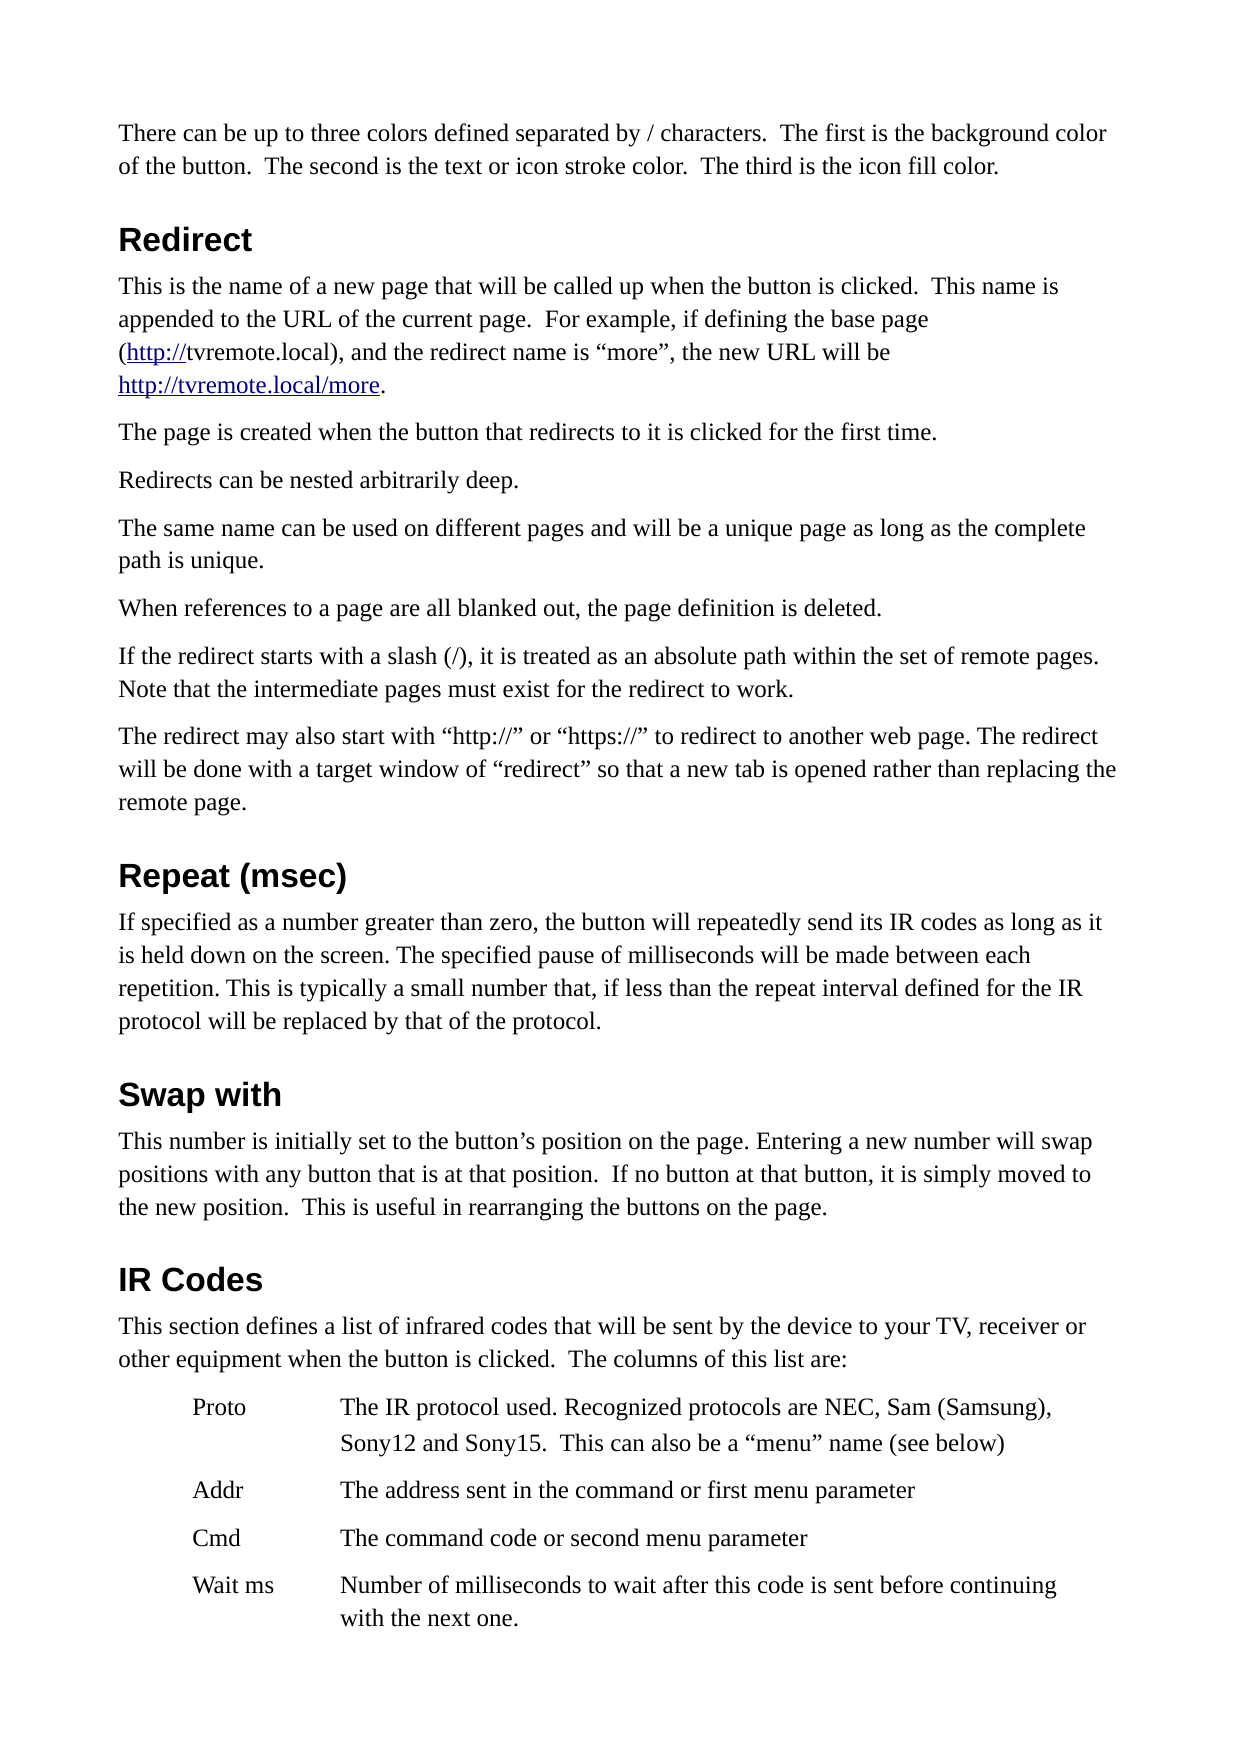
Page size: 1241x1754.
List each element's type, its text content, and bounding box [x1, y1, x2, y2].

text Proto The IR protocol used. Recognized protocols are NEC, Sam (Samsung), [118, 1392, 1122, 1421]
text with the next one. [118, 1603, 1122, 1632]
text This is the name of a new page that will be called up when the button is clicked. This name is appended to the URL of the current page. For example, if defining the base page (http://tvremote.local), and the redirect name is “more”, the new URL will be http://tvremote.local/more. [118, 271, 1122, 398]
text Cmd The command code or second menu parameter [118, 1523, 1122, 1552]
text When references to a page are all blanked out, the page definition is deleted. [118, 593, 1122, 622]
text The page is created when the button that redirects to it is clicked for the first time. [118, 417, 1122, 446]
text The same name can be used on different pages and will be a unique page as long as the complete path is unique. [118, 513, 1122, 574]
subtitle Redirect [118, 219, 1122, 258]
text If specified as a number greater than zero, the button will repeatedly send its IR codes as long as it is held down on the screen. The specified pause of milliseconds will be made between each repetition. This is typically a small number that, if less than the repeat interval defined for the IR protocol will be replaced by that of the protocol. [118, 907, 1122, 1035]
text Sony12 and Sony15. This can also be a “menu” name (see below) [118, 1428, 1122, 1456]
text If the redirect starts with a slash (/), it is treated as an absolute path within the set of remote pages. Note that the intermediate pages must exist for the redirect to work. [118, 641, 1122, 703]
subtitle Repeat (msec) [118, 856, 1122, 894]
text This number is initially set to the button’s position on the page. Entering a new number will swap positions with any button that is at that position. If no button at that button, it is simply moved to the new position. This is useful in rearranging the buttons on the page. [118, 1126, 1122, 1221]
text Redirects can be nested arbitrarily deep. [118, 465, 1122, 494]
text The redirect may also start with “http://” or “https://” to redirect to another web page. The redirect will be done with a target window of “redirect” so that a new tab is opened rather than replacing the remote page. [118, 721, 1122, 816]
text Addr The address sent in the command or first menu parameter [118, 1475, 1122, 1504]
text Wait ms Number of milliseconds to wait after this code is sent before continuing [118, 1571, 1122, 1599]
subtitle IR Codes [118, 1260, 1122, 1299]
text This section defines a list of infrared codes that will be sent by the device to your TV, receiver or other equipment when the button is clicked. The columns of this list are: [118, 1311, 1122, 1373]
text There can be up to three colors defined separated by / characters. The first is the background color of the button. The second is the text or icon stroke color. The third is the icon fill color. [118, 118, 1122, 180]
subtitle Swap with [118, 1074, 1122, 1113]
